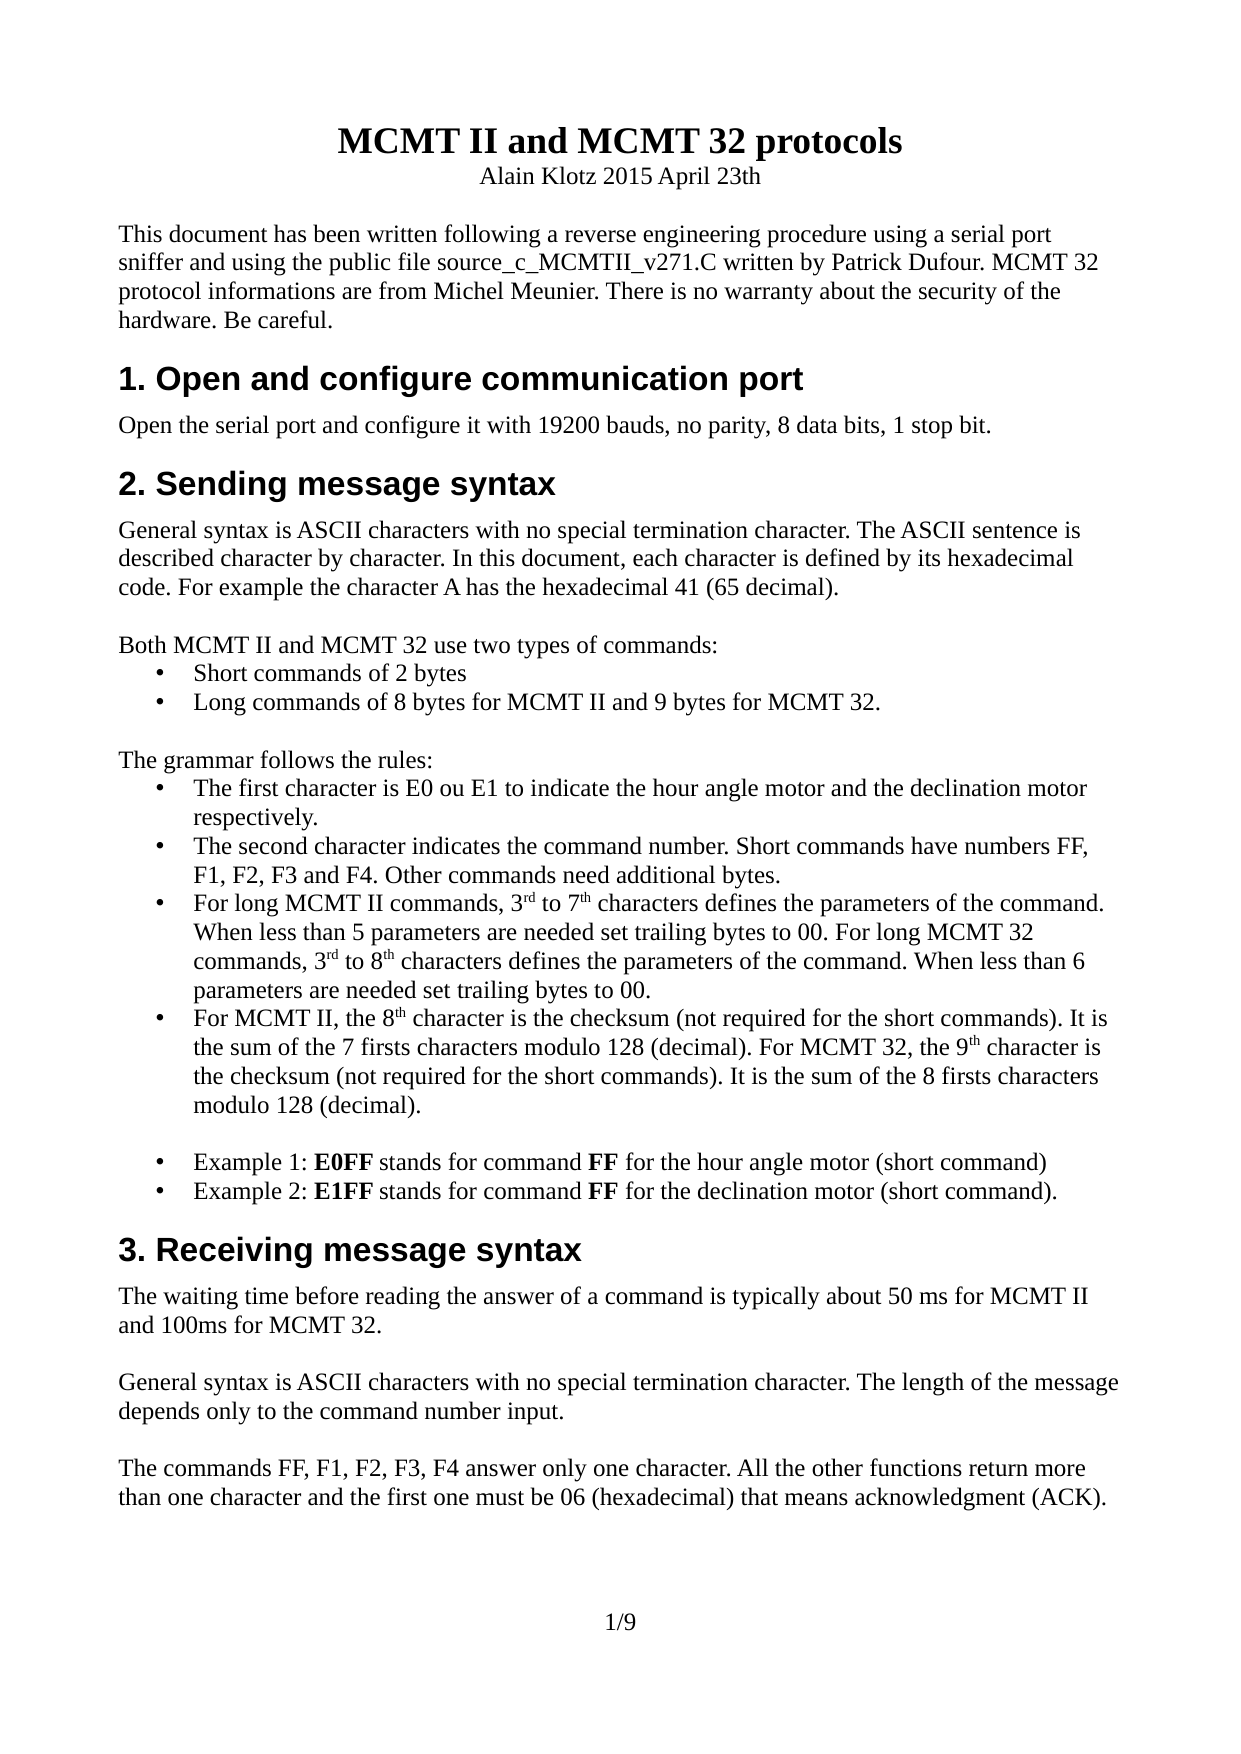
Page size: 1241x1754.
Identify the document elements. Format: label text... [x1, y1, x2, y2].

list Example 2: E1FF stands for command FF for the declination motor (short command). [156, 1176, 1122, 1205]
list The second character indicates the command number. Short commands have numbers FF, F1, F2, F3 and F4. Other commands need additional bytes. [156, 831, 1122, 888]
text The grammar follows the rules: [118, 745, 1122, 773]
list Example 1: E0FF stands for command FF for the hour angle motor (short command) [156, 1147, 1122, 1176]
text MCMT II and MCMT 32 protocols [118, 118, 1122, 161]
text General syntax is ASCII characters with no special termination character. The length of the message depends only to the command number input. [118, 1367, 1122, 1425]
list Long commands of 8 bytes for MCMT II and 9 bytes for MCMT 32. [156, 687, 1122, 716]
text Open the serial port and configure it with 19200 bauds, no parity, 8 data bits, 1 stop bit. [118, 410, 1122, 439]
list For MCMT II, the 8th character is the checksum (not required for the short commands). It is the sum of the 7 firsts characters modulo 128 (decimal). For MCMT 32, the 9th character is the checksum (not required for the short commands). It is the sum of the 8 firsts characters modulo 128 (decimal). [156, 1003, 1122, 1118]
text The commands FF, F1, F2, F3, F4 answer only one character. All the other functions return more than one character and the first one must be 06 (hexadecimal) that means acknowledgment (ACK). [118, 1453, 1122, 1511]
list Short commands of 2 bytes [156, 658, 1122, 687]
subtitle 1. Open and configure communication port [118, 359, 1122, 397]
text The waiting time before reading the answer of a command is typically about 50 ms for MCMT II and 100ms for MCMT 32. [118, 1281, 1122, 1338]
list The first character is E0 ou E1 to indicate the hour angle motor and the declination motor respectively. [156, 773, 1122, 831]
list For long MCMT II commands, 3rd to 7th characters defines the parameters of the command. When less than 5 parameters are needed set trailing bytes to 00. For long MCMT 32 commands, 3rd to 8th characters defines the parameters of the command. When less than 6 parameters are needed set trailing bytes to 00. [156, 888, 1122, 1003]
text Alain Klotz 2015 April 23th [118, 161, 1122, 190]
subtitle 2. Sending message syntax [118, 464, 1122, 502]
text General syntax is ASCII characters with no special termination character. The ASCII sentence is described character by character. In this document, each character is defined by its hexadecimal code. For example the character A has the hexadecimal 41 (65 decimal). [118, 515, 1122, 601]
text This document has been written following a reverse engineering procedure using a serial port sniffer and using the public file source_c_MCMTII_v271.C written by Patrick Dufour. MCMT 32 protocol informations are from Michel Meunier. There is no warranty about the security of the hardware. Be careful. [118, 219, 1122, 334]
text Both MCMT II and MCMT 32 use two types of commands: [118, 630, 1122, 658]
subtitle 3. Receiving message syntax [118, 1230, 1122, 1268]
